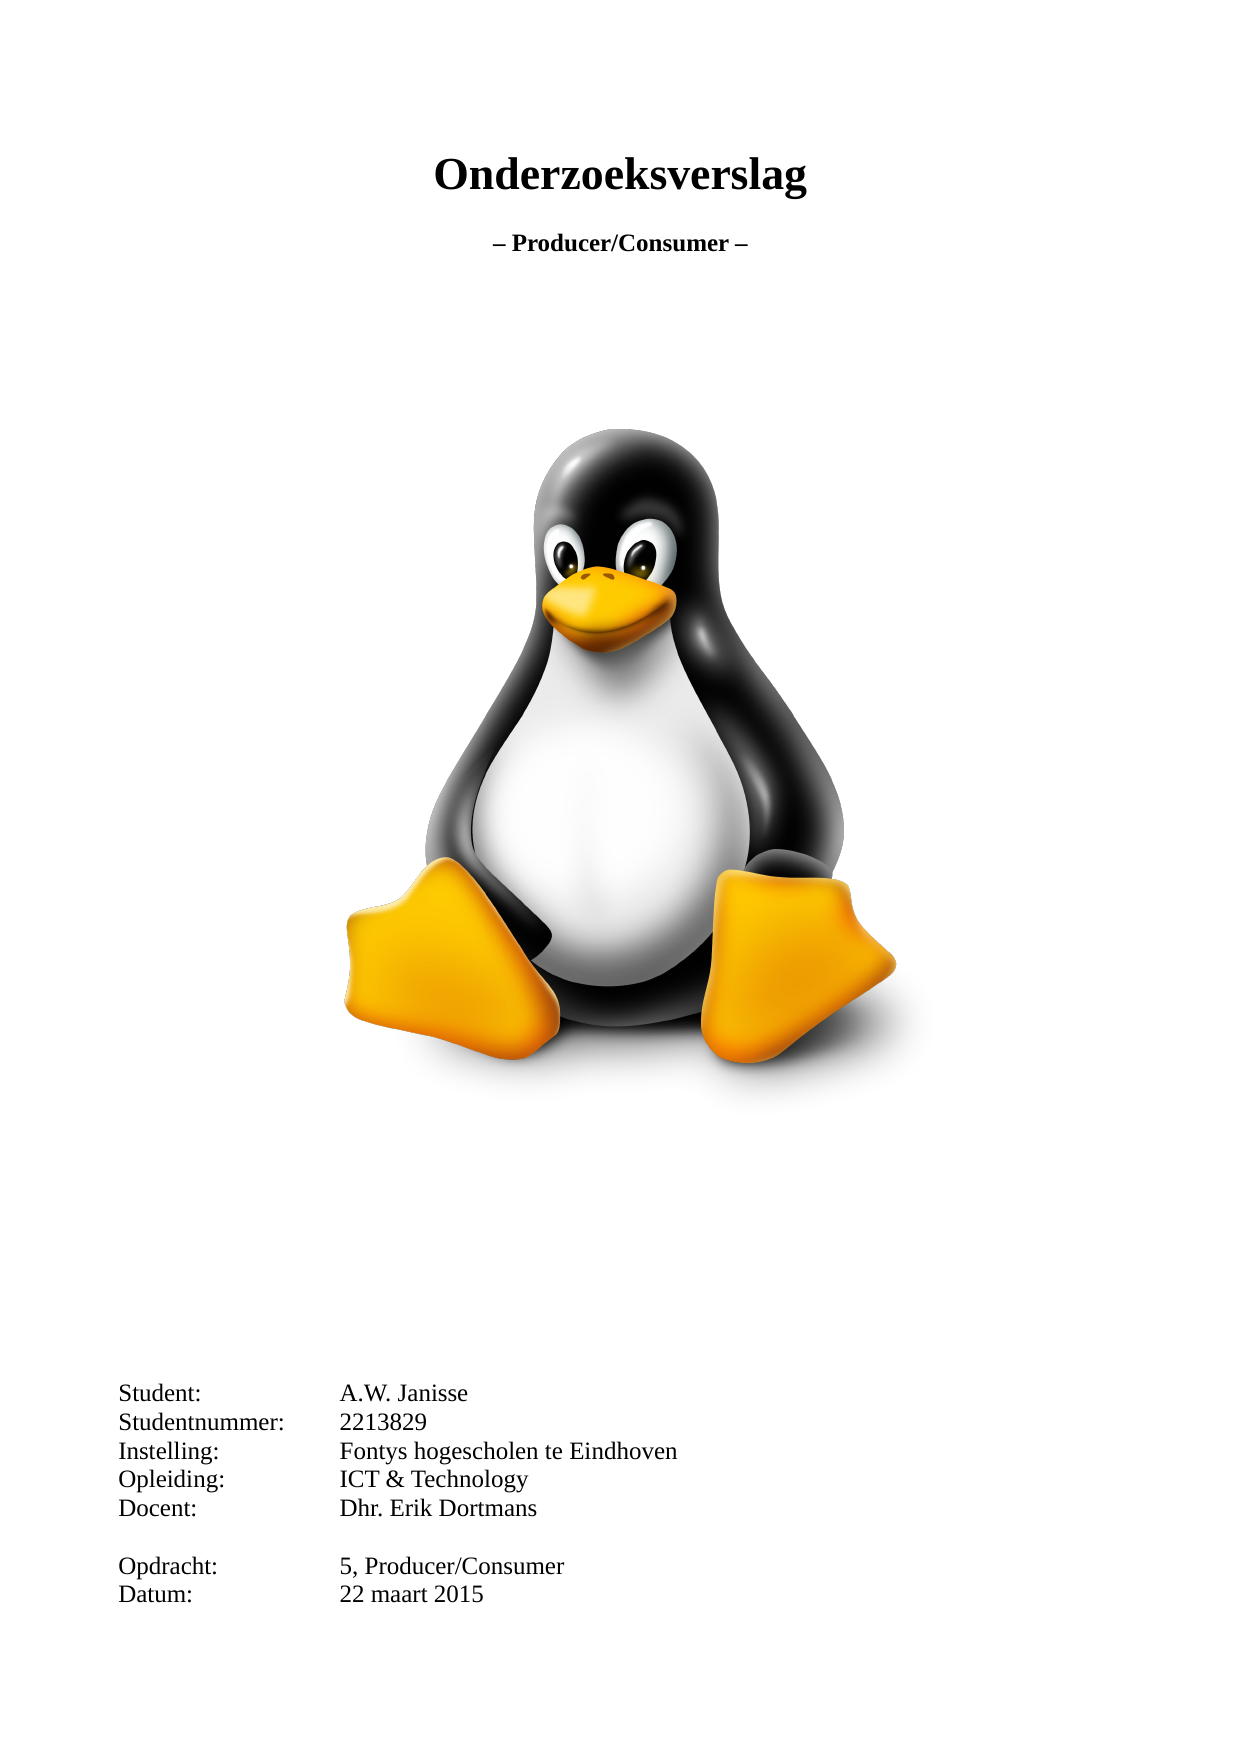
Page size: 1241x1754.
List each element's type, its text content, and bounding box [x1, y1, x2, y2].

text Datum: 22 maart 2015 [118, 1579, 1122, 1608]
text Onderzoeksverslag [118, 147, 1122, 199]
text Instelling: Fontys hogescholen te Eindhoven [118, 1436, 1122, 1464]
text Student: A.W. Janisse [118, 1378, 1122, 1407]
text – Producer/Consumer – [118, 228, 1122, 257]
text Opleiding: ICT & Technology [118, 1464, 1122, 1493]
text Opdracht: 5, Producer/Consumer [118, 1551, 1122, 1579]
text Studentnummer: 2213829 [118, 1407, 1122, 1436]
picture [293, 429, 947, 1127]
text Docent: Dhr. Erik Dortmans [118, 1493, 1122, 1522]
